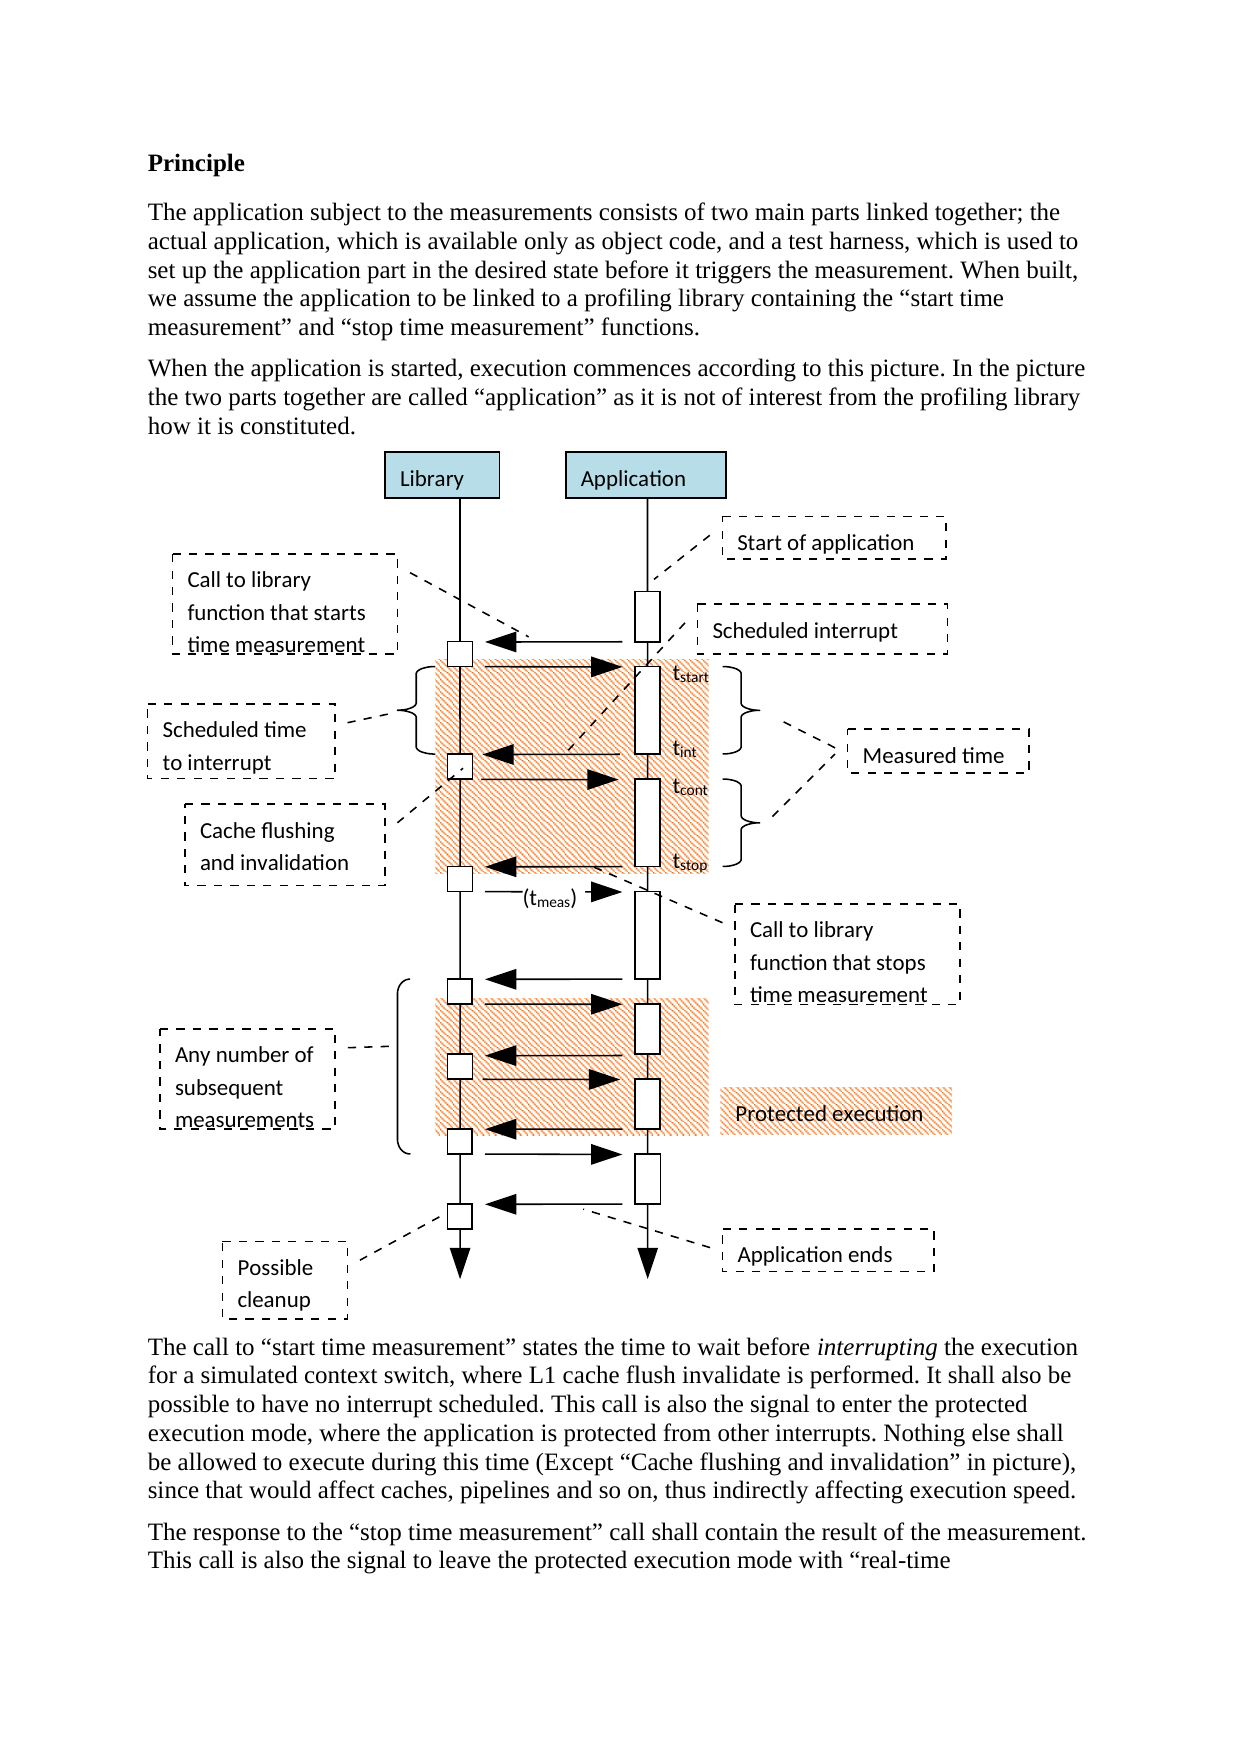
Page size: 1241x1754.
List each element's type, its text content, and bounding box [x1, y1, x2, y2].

text The application subject to the measurements consists of two main parts linked together; the actual application, which is available only as object code, and a test harness, which is used to set up the application part in the desired state before it triggers the measurement. When built, we assume the application to be linked to a profiling library containing the “start time measurement” and “stop time measurement” functions. [148, 197, 1093, 341]
text When the application is started, execution commences according to this picture. In the picture the two parts together are called “application” as it is not of interest from the profiling library how it is constituted. [148, 353, 1093, 440]
text The call to “start time measurement” states the time to wait before interrupting the execution for a simulated context switch, where L1 cache flush invalidate is performed. It shall also be possible to have no interrupt scheduled. This call is also the signal to enter the protected execution mode, where the application is protected from other interrupts. Nothing else shall be allowed to execute during this time (Except “Cache flushing and invalidation” in picture), since that would affect caches, pipelines and so on, thus indirectly affecting execution speed. [148, 1332, 1093, 1504]
text The response to the “stop time measurement” call shall contain the result of the measurement. This call is also the signal to leave the protected execution mode with “real-time [148, 1517, 1093, 1574]
subtitle Principle [148, 148, 1093, 176]
